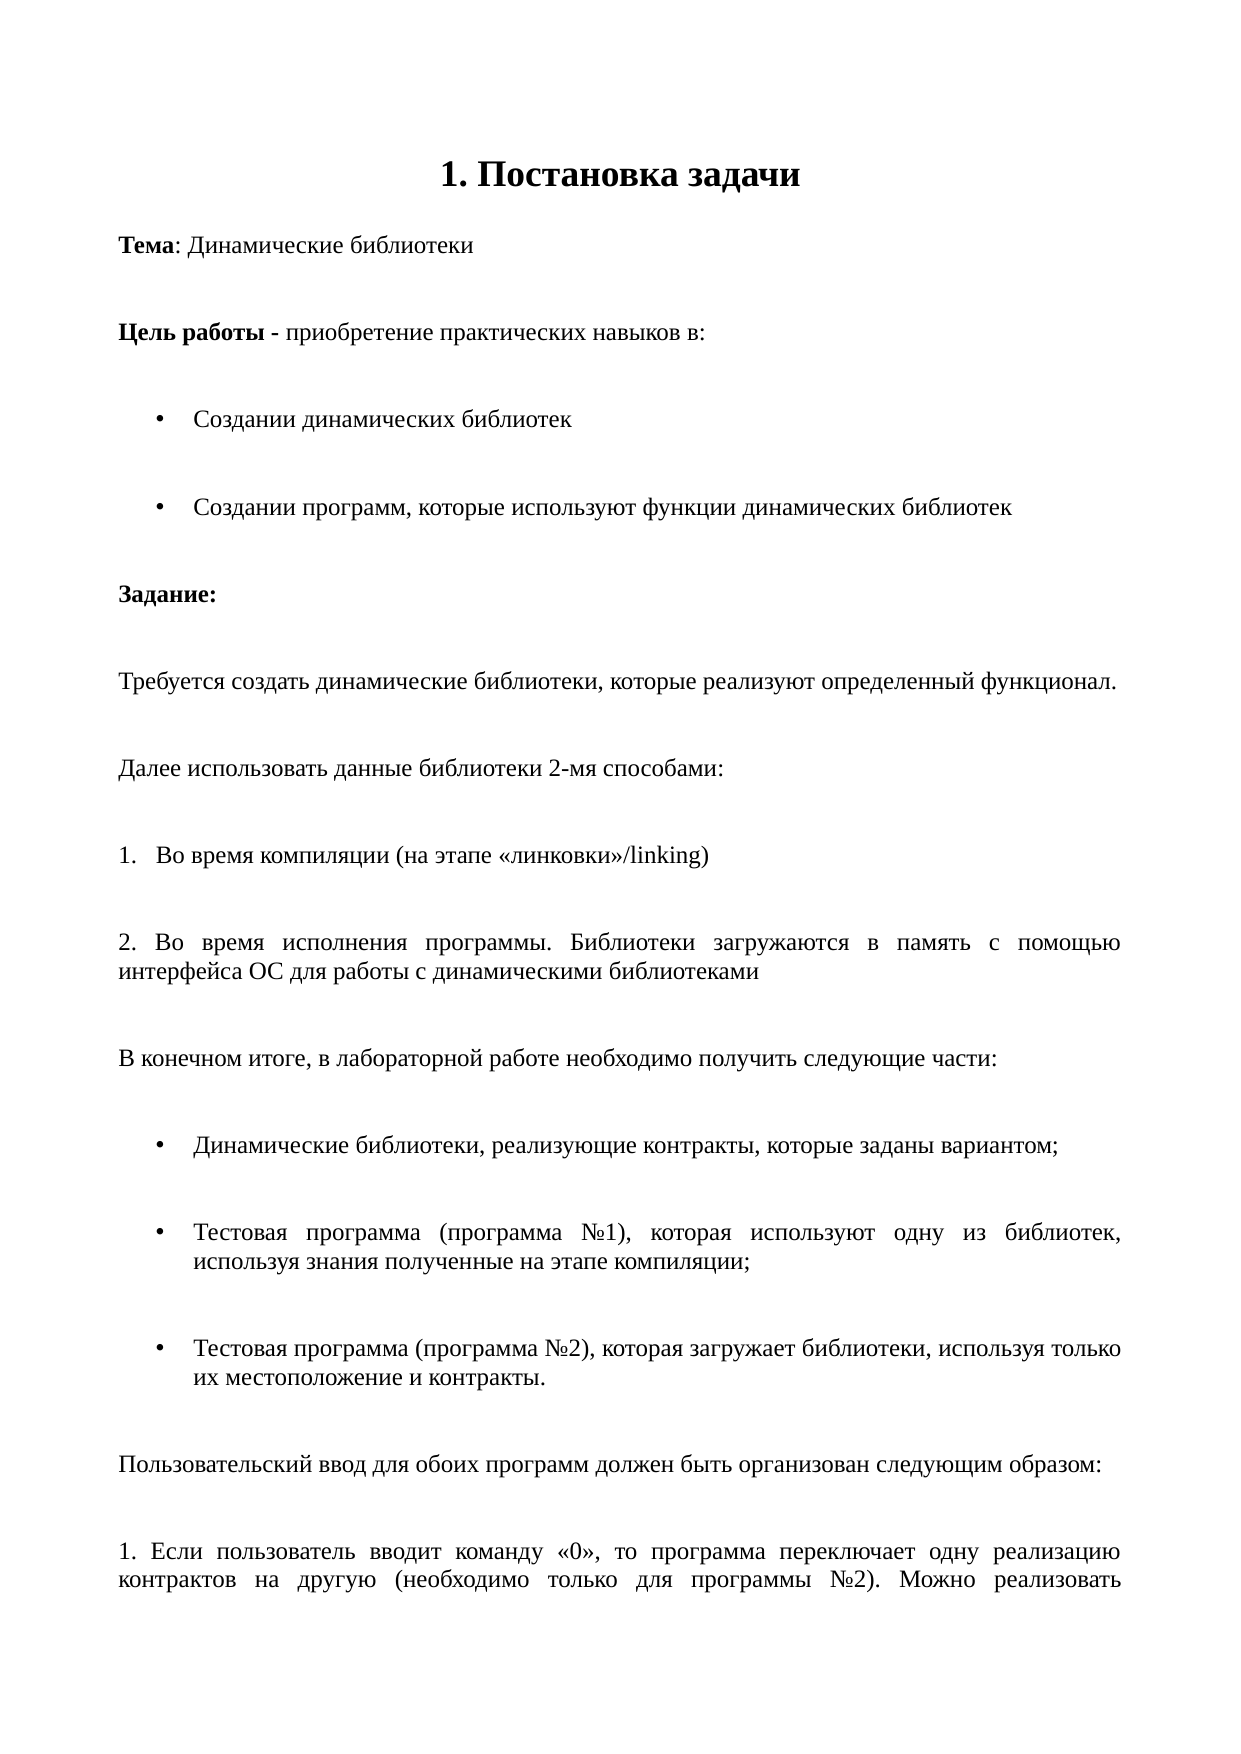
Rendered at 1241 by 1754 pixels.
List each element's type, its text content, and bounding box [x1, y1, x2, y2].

text Цель работы - приобретение практических навыков в: [118, 317, 1122, 346]
list Создании динамических библиотек [156, 404, 1122, 433]
text 1. Если пользователь вводит команду «0», то программа переключает одну реализацию контрактов на другую (необходимо только для программы №2). Можно реализовать [118, 1536, 1122, 1593]
text Далее использовать данные библиотеки 2-мя способами: [118, 753, 1122, 782]
text 1. Во время компиляции (на этапе «линковки»/linking) [118, 840, 1122, 869]
list Тестовая программа (программа №2), которая загружает библиотеки, используя только их местоположение и контракты. [156, 1333, 1122, 1390]
list Создании программ, которые используют функции динамических библиотек [156, 492, 1122, 520]
text Задание: [118, 579, 1122, 607]
list Тестовая программа (программа №1), которая используют одну из библиотек, используя знания полученные на этапе компиляции; [156, 1217, 1122, 1274]
text В конечном итоге, в лабораторной работе необходимо получить следующие части: [118, 1043, 1122, 1072]
text 1. Постановка задачи [118, 152, 1122, 195]
text Пользовательский ввод для обоих программ должен быть организован следующим образом: [118, 1449, 1122, 1477]
list Динамические библиотеки, реализующие контракты, которые заданы вариантом; [156, 1130, 1122, 1159]
text Требуется создать динамические библиотеки, которые реализуют определенный функционал. [118, 666, 1122, 694]
text 2. Во время исполнения программы. Библиотеки загружаются в память с помощью интерфейса ОС для работы с динамическими библиотеками [118, 927, 1122, 984]
